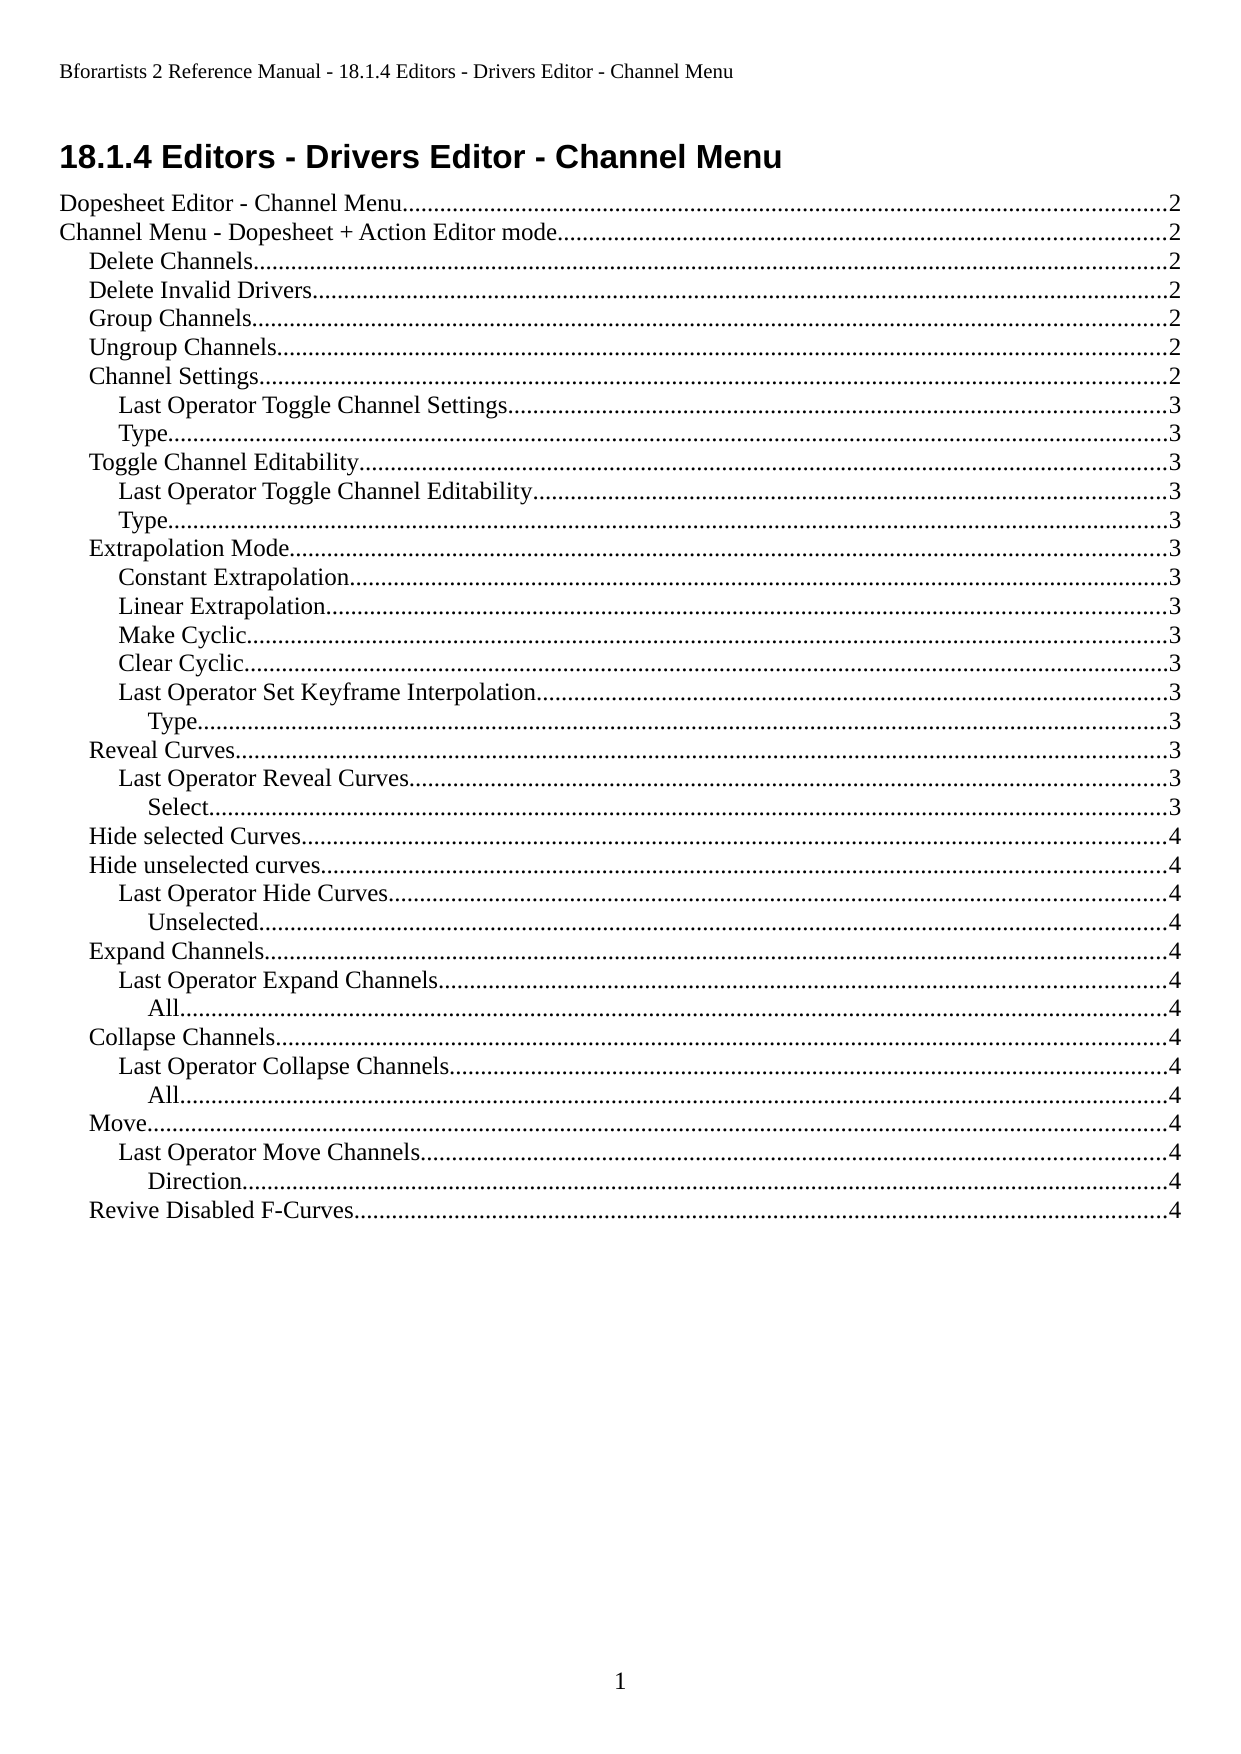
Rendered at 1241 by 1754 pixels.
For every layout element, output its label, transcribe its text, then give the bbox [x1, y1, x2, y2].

text Make Cyclic 3 [118, 620, 1181, 648]
text Last Operator Hide Curves 4 [118, 878, 1181, 907]
text Last Operator Toggle Channel Settings 3 [118, 390, 1181, 418]
text Last Operator Collapse Channels 4 [118, 1051, 1181, 1080]
text Delete Channels 2 [88, 246, 1181, 275]
text Last Operator Move Channels 4 [118, 1137, 1181, 1166]
text Unselected 4 [147, 907, 1181, 936]
text Move 4 [88, 1108, 1181, 1137]
text Hide selected Curves 4 [88, 821, 1181, 850]
subtitle 18.1.4 Editors - Drivers Editor - Channel Menu [59, 138, 1181, 176]
text Revive Disabled F-Curves 4 [88, 1195, 1181, 1223]
text Last Operator Set Keyframe Interpolation 3 [118, 677, 1181, 706]
text Type 3 [147, 706, 1181, 735]
text Type 3 [118, 505, 1181, 533]
text Channel Menu - Dopesheet + Action Editor mode 2 [59, 217, 1181, 246]
text Expand Channels 4 [88, 936, 1181, 965]
text Type 3 [118, 418, 1181, 447]
text Reveal Curves 3 [88, 735, 1181, 763]
text Linear Extrapolation 3 [118, 591, 1181, 620]
text Group Channels 2 [88, 303, 1181, 332]
text All 4 [147, 993, 1181, 1022]
text All 4 [147, 1080, 1181, 1108]
text Toggle Channel Editability 3 [88, 447, 1181, 476]
text Collapse Channels 4 [88, 1022, 1181, 1051]
text Select 3 [147, 792, 1181, 821]
text Delete Invalid Drivers 2 [88, 275, 1181, 303]
text Last Operator Toggle Channel Editability 3 [118, 476, 1181, 505]
text Extrapolation Mode 3 [88, 533, 1181, 562]
text Channel Settings 2 [88, 361, 1181, 390]
text Direction 4 [147, 1166, 1181, 1195]
text Last Operator Expand Channels 4 [118, 965, 1181, 993]
text Clear Cyclic 3 [118, 648, 1181, 677]
text Dopesheet Editor - Channel Menu 2 [59, 188, 1181, 217]
text Ungroup Channels 2 [88, 332, 1181, 361]
text Hide unselected curves 4 [88, 850, 1181, 878]
text Constant Extrapolation 3 [118, 562, 1181, 591]
text Last Operator Reveal Curves 3 [118, 763, 1181, 792]
